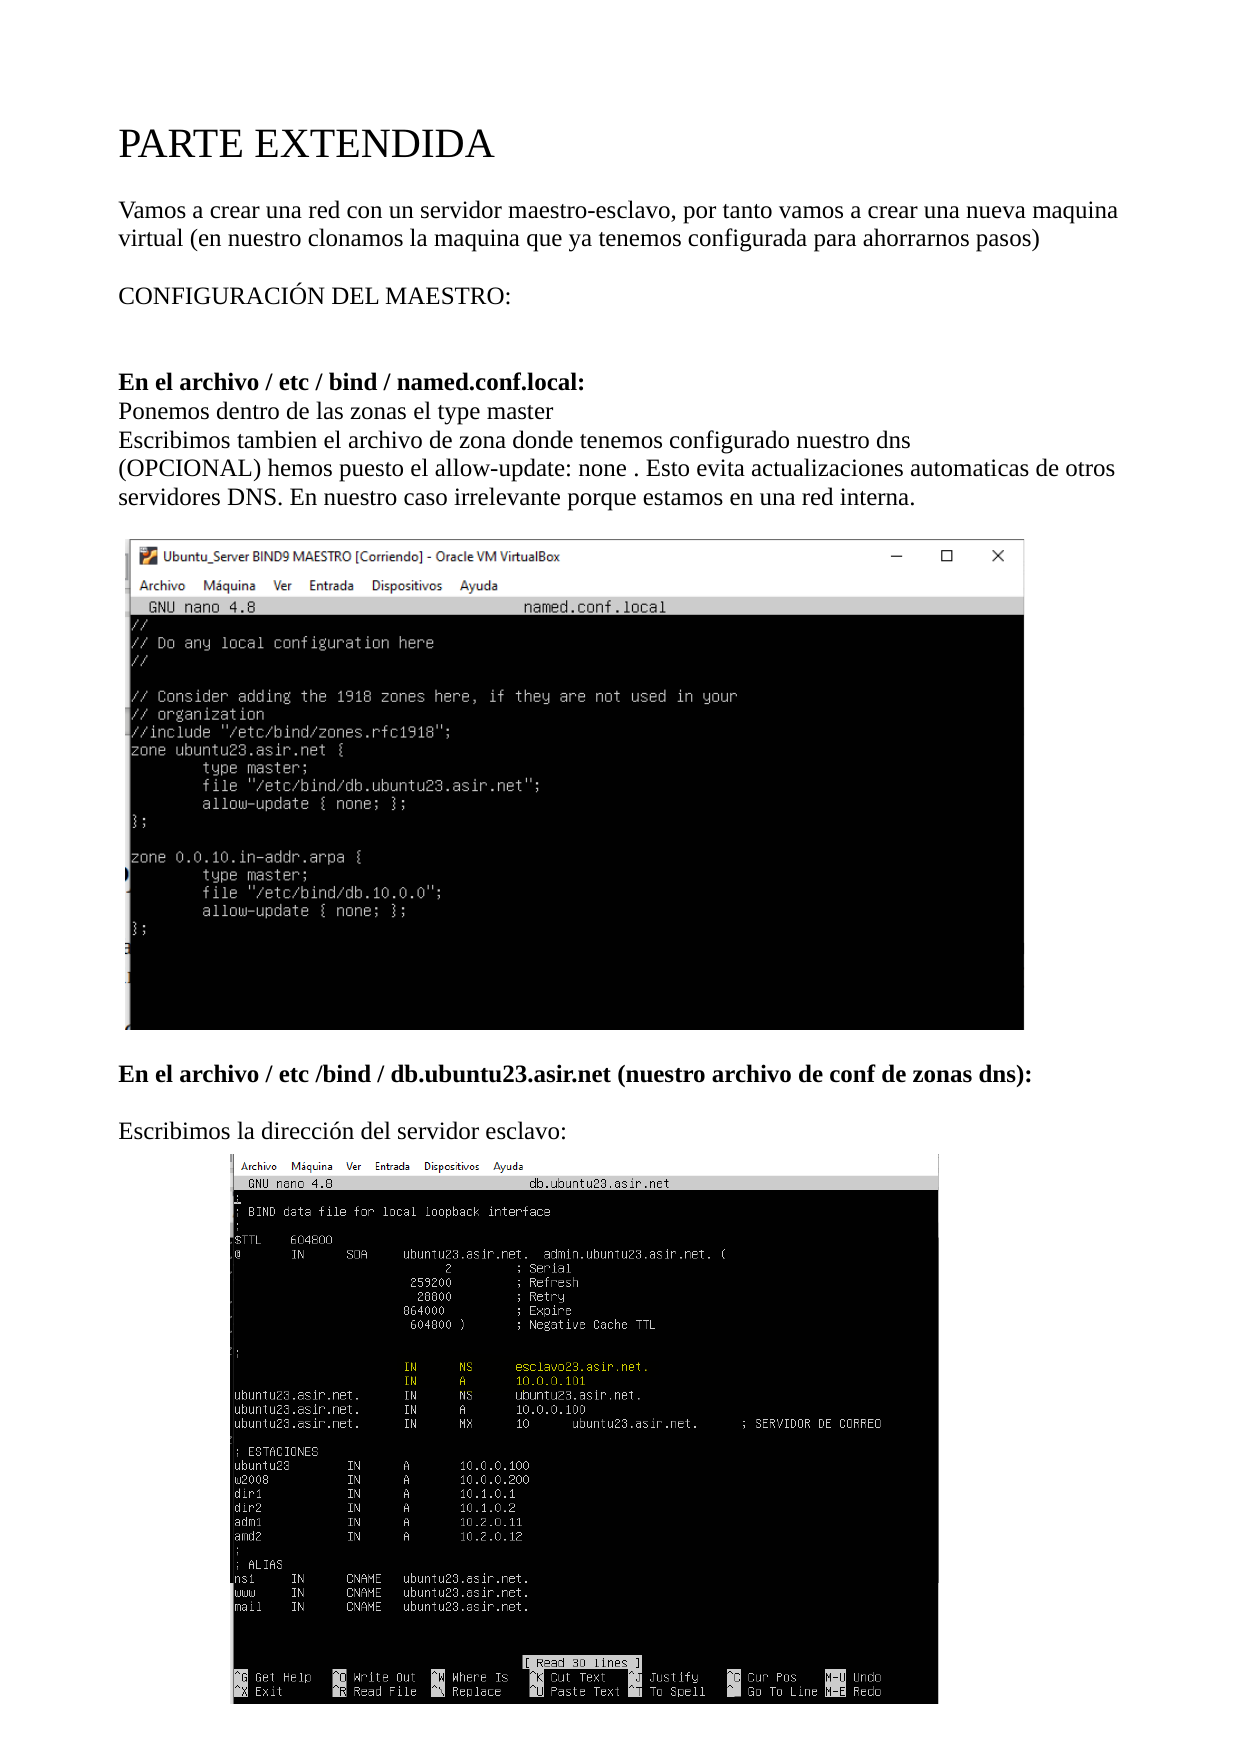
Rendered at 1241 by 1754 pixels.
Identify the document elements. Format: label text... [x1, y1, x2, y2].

text Escribimos tambien el archivo de zona donde tenemos configurado nuestro dns [118, 425, 1122, 453]
text En el archivo / etc / bind / named.conf.local: [118, 367, 1122, 396]
text (OPCIONAL) hemos puesto el allow-update: none . Esto evita actualizaciones automaticas de otros servidores DNS. En nuestro caso irrelevante porque estamos en una red interna. [118, 453, 1122, 511]
text CONFIGURACIÓN DEL MAESTRO: [118, 281, 1122, 310]
text Escribimos la dirección del servidor esclavo: [118, 1116, 1122, 1145]
text PARTE EXTENDIDA [118, 118, 1122, 166]
text En el archivo / etc /bind / db.ubuntu23.asir.net (nuestro archivo de conf de zonas dns): [118, 1059, 1122, 1087]
picture [125, 539, 1025, 1030]
picture [230, 1154, 939, 1704]
text Ponemos dentro de las zonas el type master [118, 396, 1122, 425]
text Vamos a crear una red con un servidor maestro-esclavo, por tanto vamos a crear una nueva maquina virtual (en nuestro clonamos la maquina que ya tenemos configurada para ahorrarnos pasos) [118, 195, 1122, 252]
